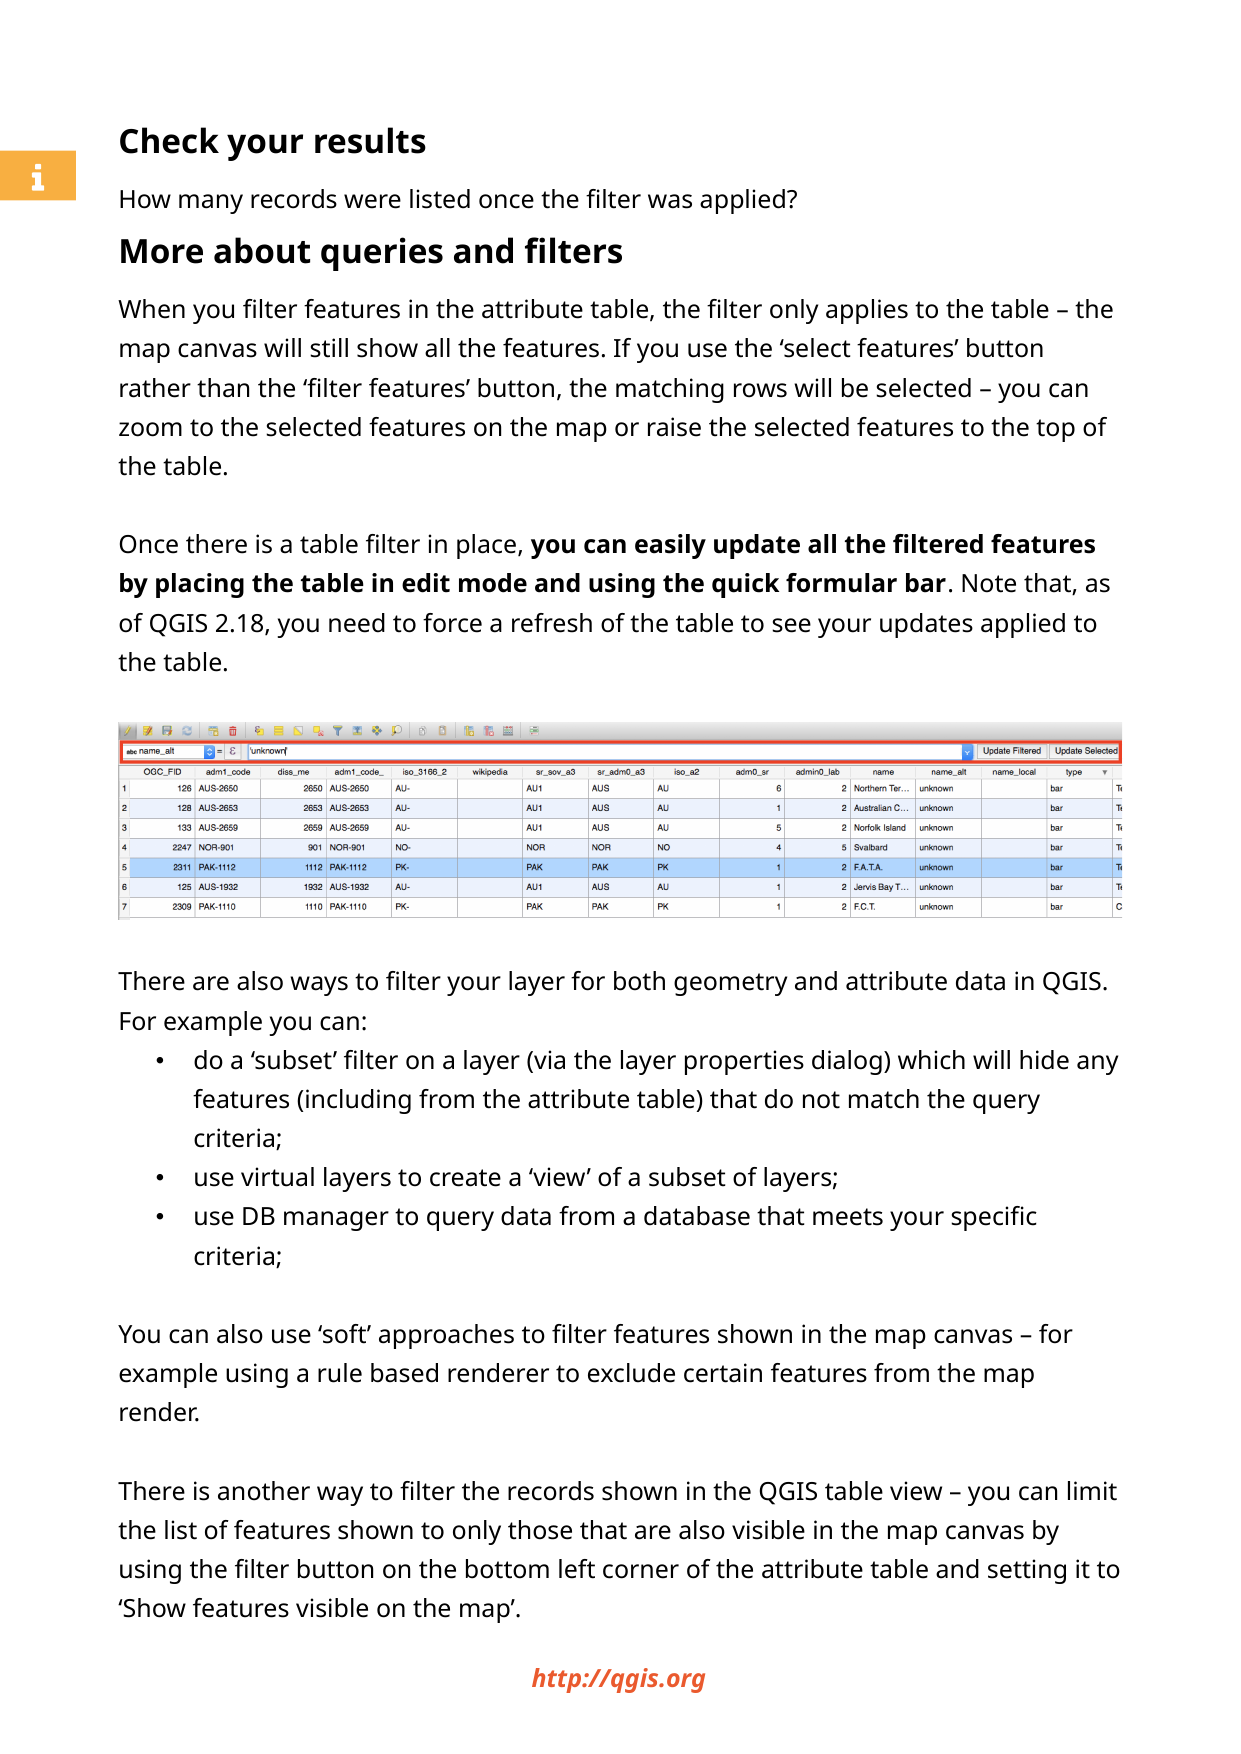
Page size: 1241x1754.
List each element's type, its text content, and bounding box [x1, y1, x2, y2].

text You can also use ‘soft’ approaches to filter features shown in the map canvas – for example using a rule based renderer to exclude certain features from the map render. [118, 1316, 1122, 1429]
text When you filter features in the attribute table, the filter only applies to the table – the map canvas will still show all the features. If you use the ‘select features’ button rather than the ‘filter features’ button, the matching rows will be selected – you can zoom to the selected features on the map or raise the selected features to the top of the table. [118, 292, 1122, 483]
list use virtual layers to create a ‘view’ of a subset of layers; [156, 1160, 1122, 1194]
list use DB manager to query data from a database that meets your specific criteria; [156, 1199, 1122, 1272]
text There is another way to filter the records shown in the QGIS table view – you can limit the list of features shown to only those that are also visible in the map canvas by using the filter button on the bottom left corner of the attribute table and setting it to ‘Show features visible on the map’. [118, 1473, 1122, 1625]
text There are also ways to filter your layer for both geometry and attribute data in QGIS. For example you can: [118, 964, 1122, 1037]
text Once there is a table filter in place, you can easily update all the filtered features by placing the table in edit mode and using the quick formular bar. Note that, as of QGIS 2.18, you need to force a refresh of the table to see your updates applied to the table. [118, 527, 1122, 678]
picture [118, 722, 1123, 920]
text How many records were listed once the filter was applied? [118, 182, 1122, 216]
subtitle More about queries and filters [118, 228, 1122, 273]
list do a ‘subset’ filter on a layer (via the layer properties dialog) which will hide any features (including from the attribute table) that do not match the query criteria; [156, 1042, 1122, 1155]
subtitle Check your results [118, 118, 1122, 163]
